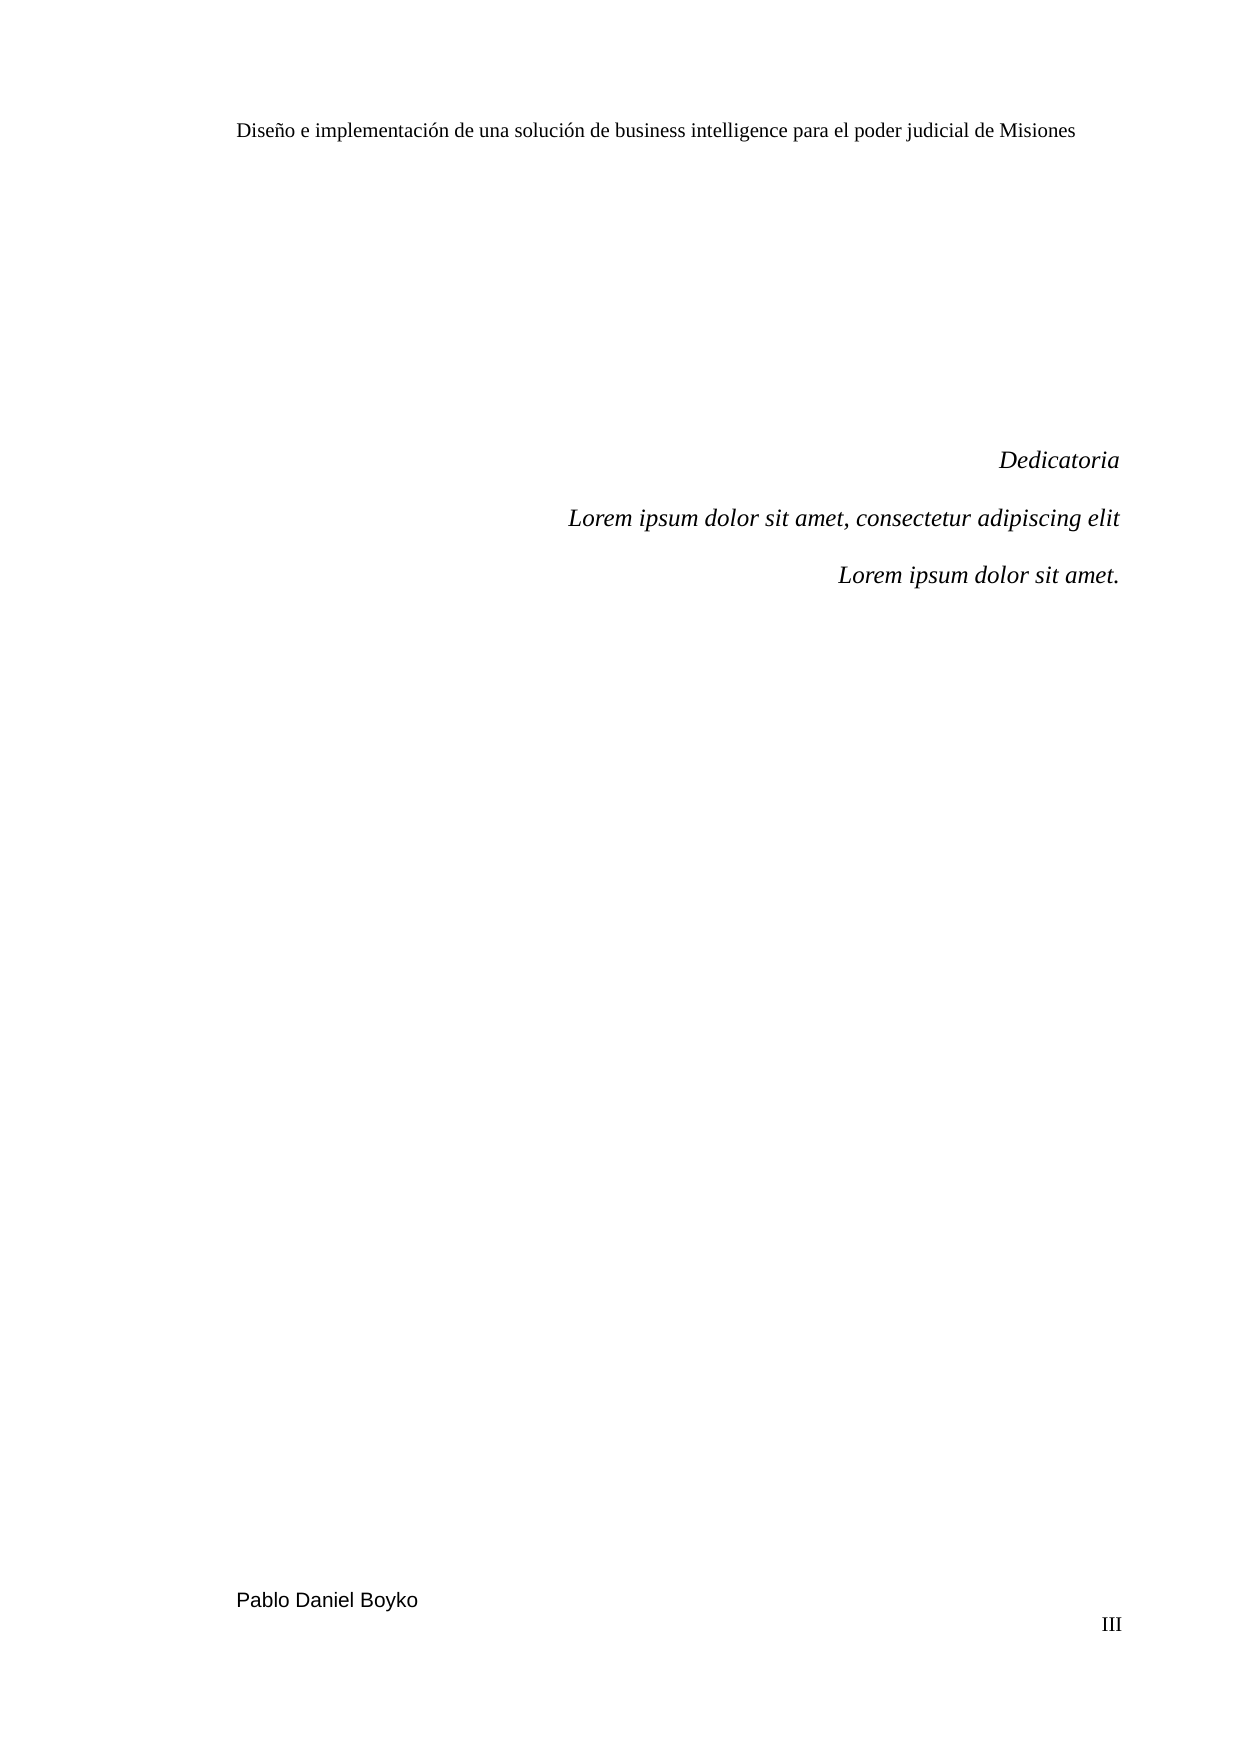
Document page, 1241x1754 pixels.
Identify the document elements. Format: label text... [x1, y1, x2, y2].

text Lorem ipsum dolor sit amet. [236, 560, 1122, 589]
text Dedicatoria [236, 445, 1122, 474]
text Lorem ipsum dolor sit amet, consectetur adipiscing elit [236, 503, 1122, 531]
